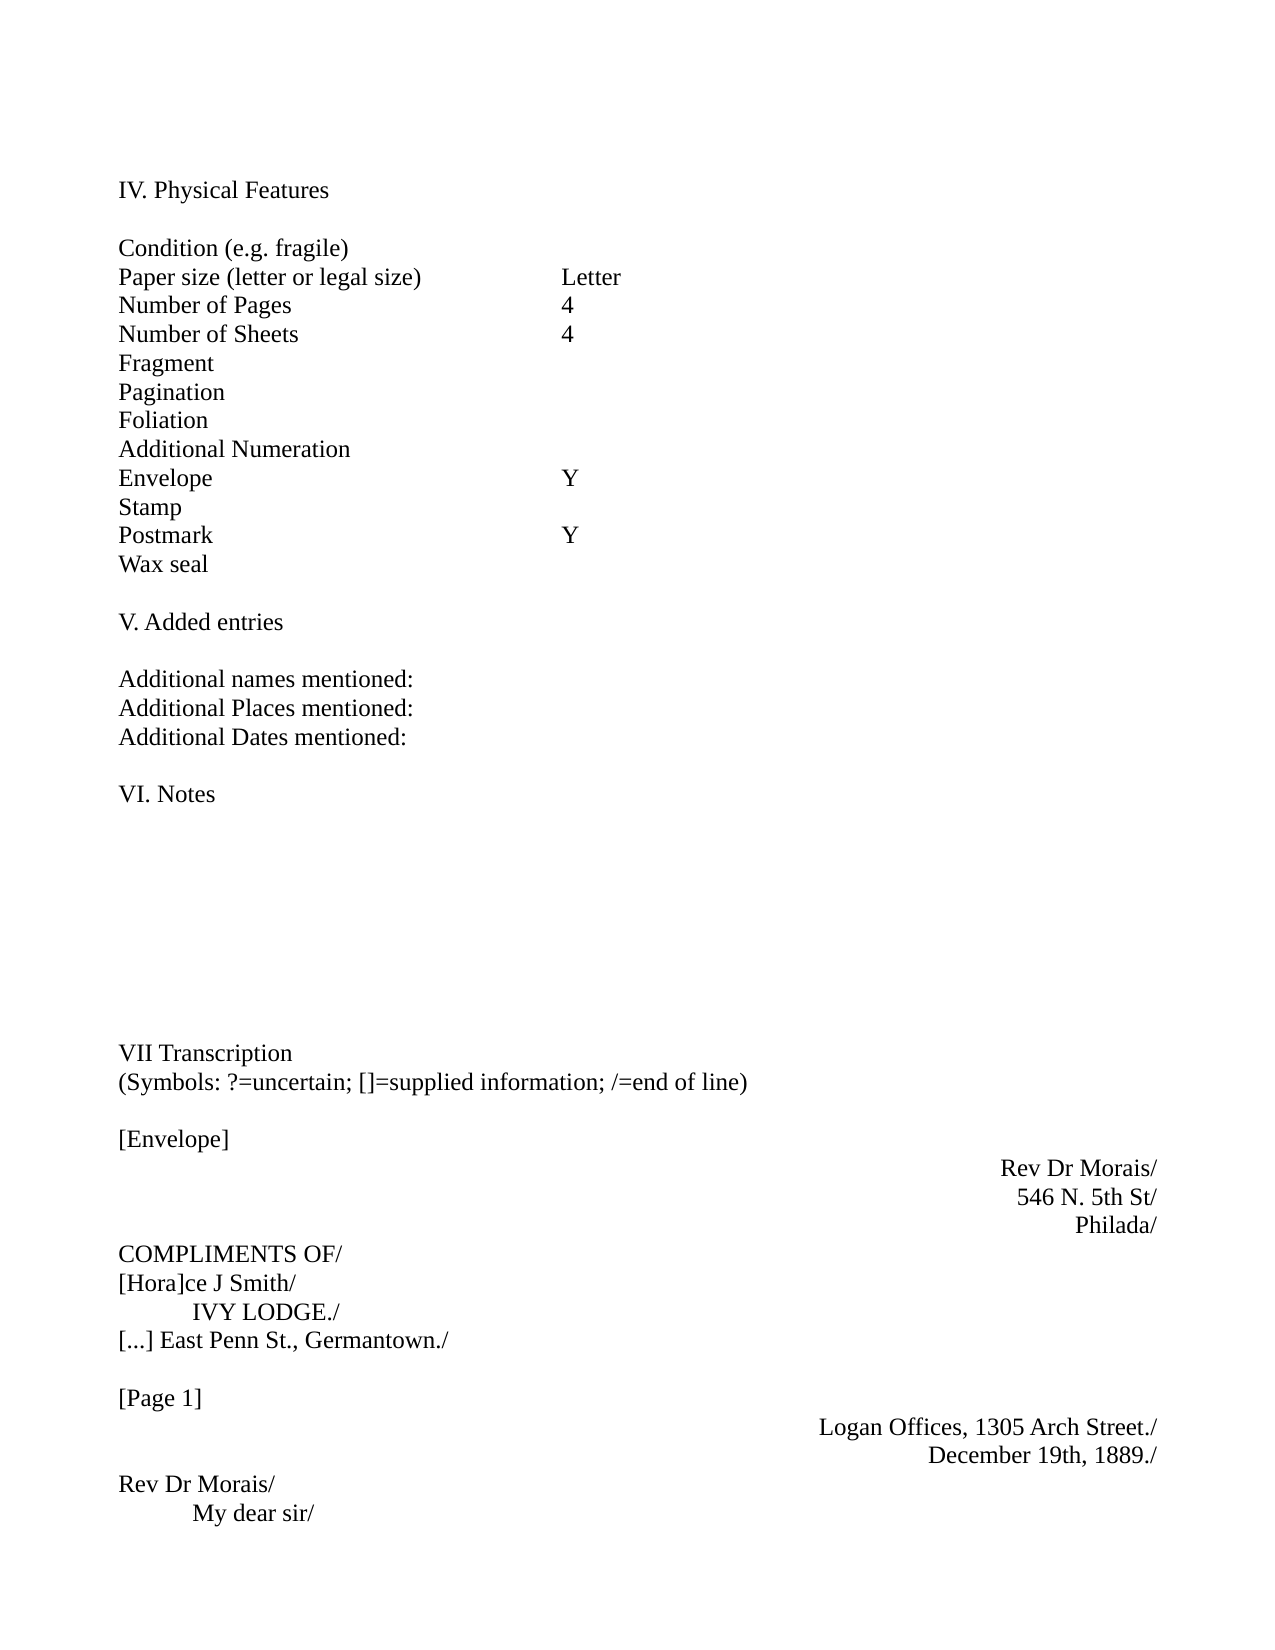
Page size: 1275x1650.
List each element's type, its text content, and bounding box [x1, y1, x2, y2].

text Philada/ [118, 1211, 1157, 1239]
text Wax seal [118, 549, 1157, 578]
text (Symbols: ?=uncertain; []=supplied information; /=end of line) [118, 1067, 1157, 1096]
text V. Added entries [118, 607, 1157, 636]
text Number of Sheets 4 [118, 319, 1157, 348]
text VII Transcription [118, 1038, 1157, 1067]
text Additional Places mentioned: [118, 693, 1157, 722]
text Paper size (letter or legal size) Letter [118, 262, 1157, 291]
text Number of Pages 4 [118, 291, 1157, 319]
text Postma rk Y [118, 521, 1157, 549]
text Additional Dates mentioned: [118, 722, 1157, 751]
text IVY LODGE./ [118, 1297, 1157, 1326]
text Additional Numeration [118, 434, 1157, 463]
text 546 N. 5th St/ [118, 1182, 1157, 1211]
text Pagination [118, 377, 1157, 406]
text Logan Offices, 1305 Arch Street./ [118, 1412, 1157, 1441]
text Envelope Y [118, 463, 1157, 492]
text Stamp [118, 492, 1157, 521]
text Rev Dr Morais/ [118, 1153, 1157, 1182]
text Fragment [118, 348, 1157, 377]
text December 19th, 1889./ [118, 1441, 1157, 1469]
text My dear sir/ [118, 1498, 1157, 1527]
text IV. Physical Features [118, 176, 1157, 204]
text Rev Dr Morais/ [118, 1469, 1157, 1498]
text Additional names mentioned: [118, 664, 1157, 693]
text [...] East Penn St., Germantown./ [118, 1326, 1157, 1354]
text COMPLIMENTS OF/ [118, 1239, 1157, 1268]
text Foliation [118, 406, 1157, 434]
text Condition (e.g. fragile) [118, 233, 1157, 262]
text [Page 1] [118, 1383, 1157, 1412]
text [Hora]ce J Smith/ [118, 1268, 1157, 1297]
text VI. Notes [118, 779, 1157, 808]
text [Envelope] [118, 1124, 1157, 1153]
